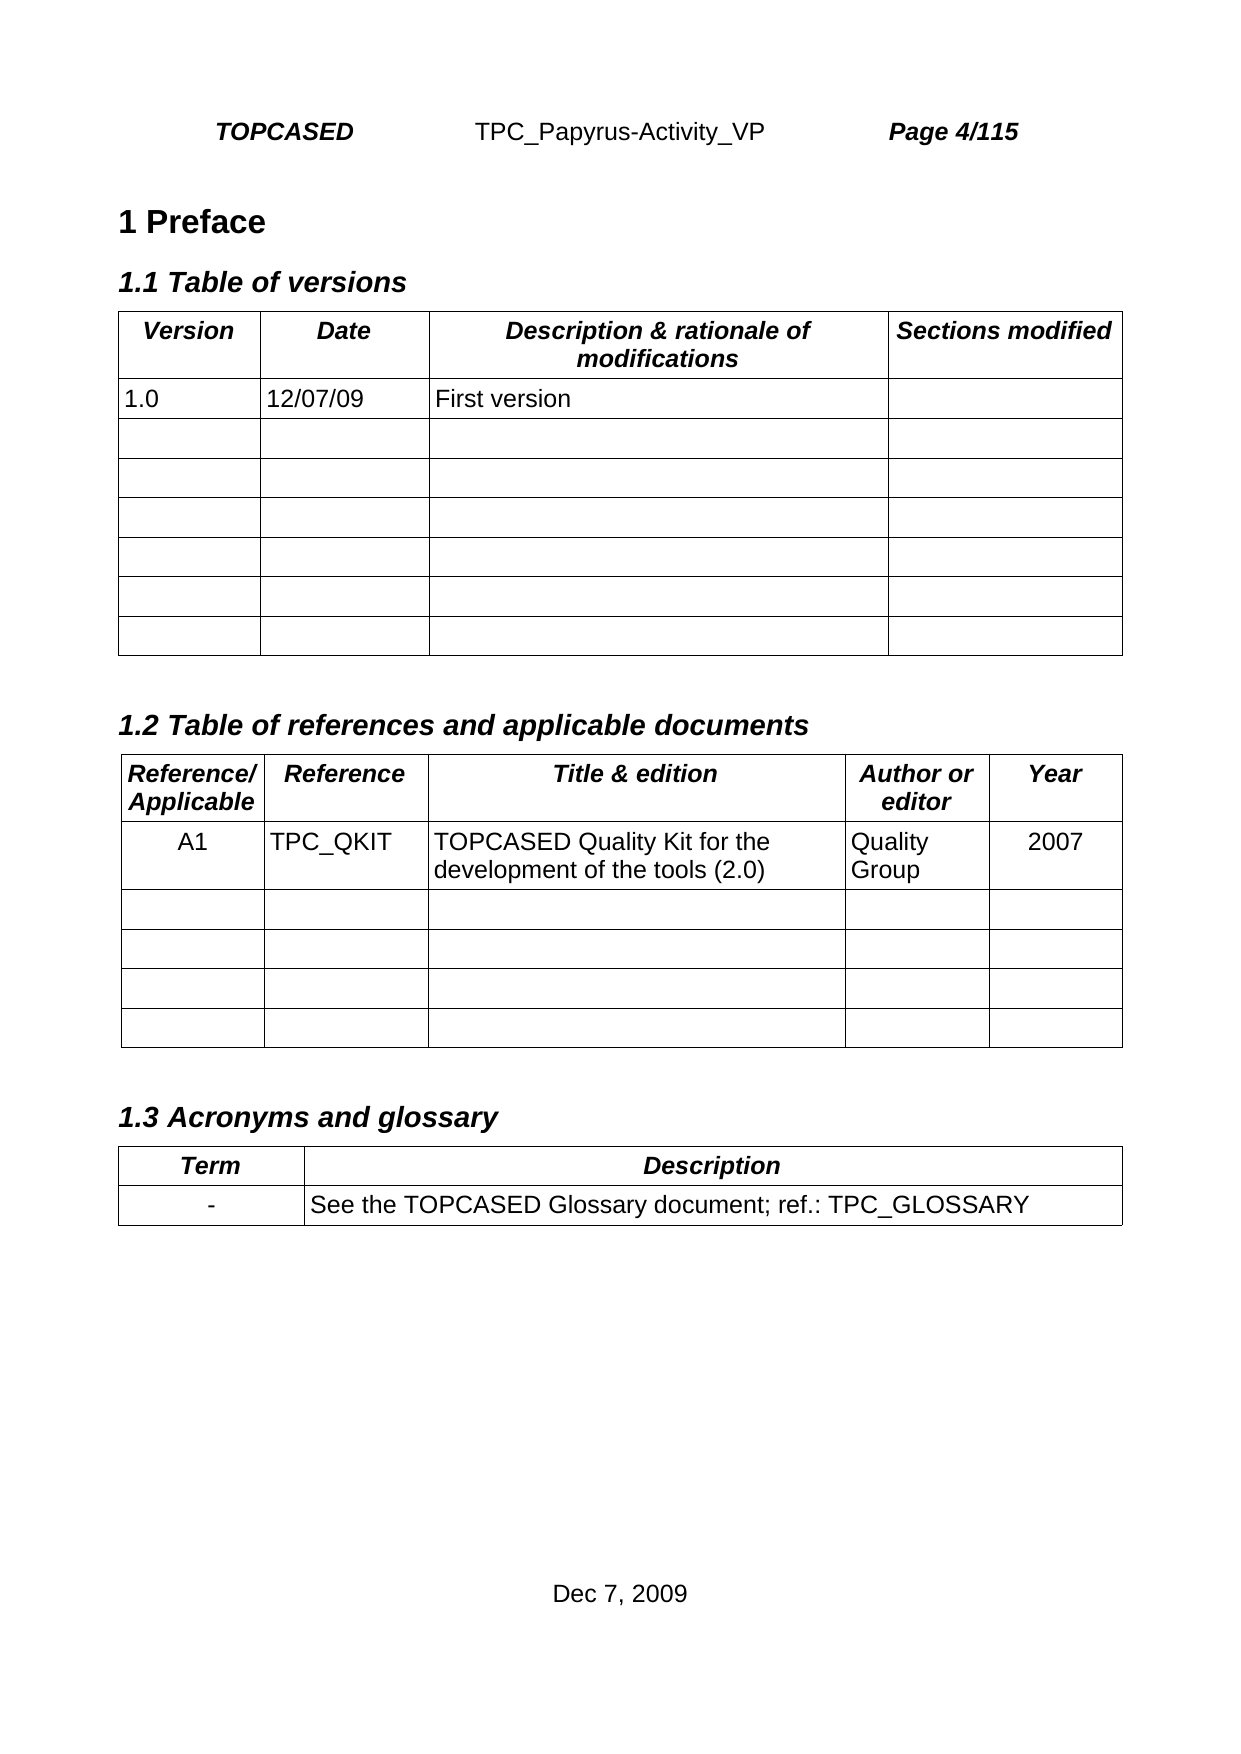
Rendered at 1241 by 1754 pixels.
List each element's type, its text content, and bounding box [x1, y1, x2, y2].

table_cell [265, 969, 428, 1008]
table_cell [429, 969, 845, 1008]
table_cell [990, 969, 1122, 1008]
table_header Title & edition [429, 755, 845, 821]
table_header Description [305, 1147, 1122, 1185]
table_cell Quality Group [846, 822, 989, 889]
table_cell [119, 617, 260, 655]
table_cell [846, 890, 989, 929]
table_header Version [119, 312, 260, 378]
table_header Description & rationale of modifications [430, 312, 888, 378]
table_cell [119, 498, 260, 537]
table_cell [261, 538, 429, 576]
table_cell [846, 969, 989, 1008]
table_header Reference [265, 755, 428, 821]
table_cell [846, 930, 989, 968]
table_cell A1 [122, 822, 264, 889]
table_cell 1.0 [119, 379, 260, 418]
table_cell [429, 1009, 845, 1047]
table_header Year [990, 755, 1122, 821]
table_cell [261, 617, 429, 655]
subtitle Acronyms and glossary [118, 1101, 1122, 1133]
table_cell [261, 577, 429, 616]
table_header Date [261, 312, 429, 378]
table_cell [889, 538, 1122, 576]
table_cell [430, 419, 888, 458]
table_cell [122, 969, 264, 1008]
table_header Term [119, 1147, 304, 1185]
table_cell [119, 538, 260, 576]
table_cell [261, 459, 429, 497]
table_cell [889, 577, 1122, 616]
table_cell [889, 419, 1122, 458]
table_header Author or editor [846, 755, 989, 821]
table_cell [990, 890, 1122, 929]
table_cell 2007 [990, 822, 1122, 889]
table_cell [261, 498, 429, 537]
table_cell [990, 930, 1122, 968]
table_cell [889, 379, 1122, 418]
table_cell [429, 890, 845, 929]
table_cell [122, 930, 264, 968]
table_cell - [119, 1186, 304, 1225]
table_cell 07/12/09 [261, 379, 429, 418]
subtitle Table of versions [118, 266, 1122, 298]
table_cell [429, 930, 845, 968]
table_cell [889, 459, 1122, 497]
table_cell First version [430, 379, 888, 418]
table_cell [430, 498, 888, 537]
table_cell [990, 1009, 1122, 1047]
table_cell [119, 459, 260, 497]
table_cell [261, 419, 429, 458]
subtitle Preface [118, 204, 1122, 241]
table_cell [119, 419, 260, 458]
table_cell [430, 538, 888, 576]
subtitle Table of references and applicable documents [118, 709, 1122, 741]
table_cell [846, 1009, 989, 1047]
table_cell TOPCASED Quality Kit for the development of the tools (2.0) [429, 822, 845, 889]
table_cell TPC_QKIT [265, 822, 428, 889]
table_cell [265, 930, 428, 968]
table_cell [430, 577, 888, 616]
table_cell [889, 617, 1122, 655]
table_cell [430, 617, 888, 655]
table_cell [265, 1009, 428, 1047]
table_cell [430, 459, 888, 497]
table_cell [122, 1009, 264, 1047]
table_cell [119, 577, 260, 616]
table_cell [122, 890, 264, 929]
table_header Reference/Applicable [122, 755, 264, 821]
table_cell [265, 890, 428, 929]
table_header Sections modified [889, 312, 1122, 378]
table_cell [889, 498, 1122, 537]
table_cell See the TOPCASED Glossary document; ref.: TPC_GLOSSARY [305, 1186, 1122, 1225]
